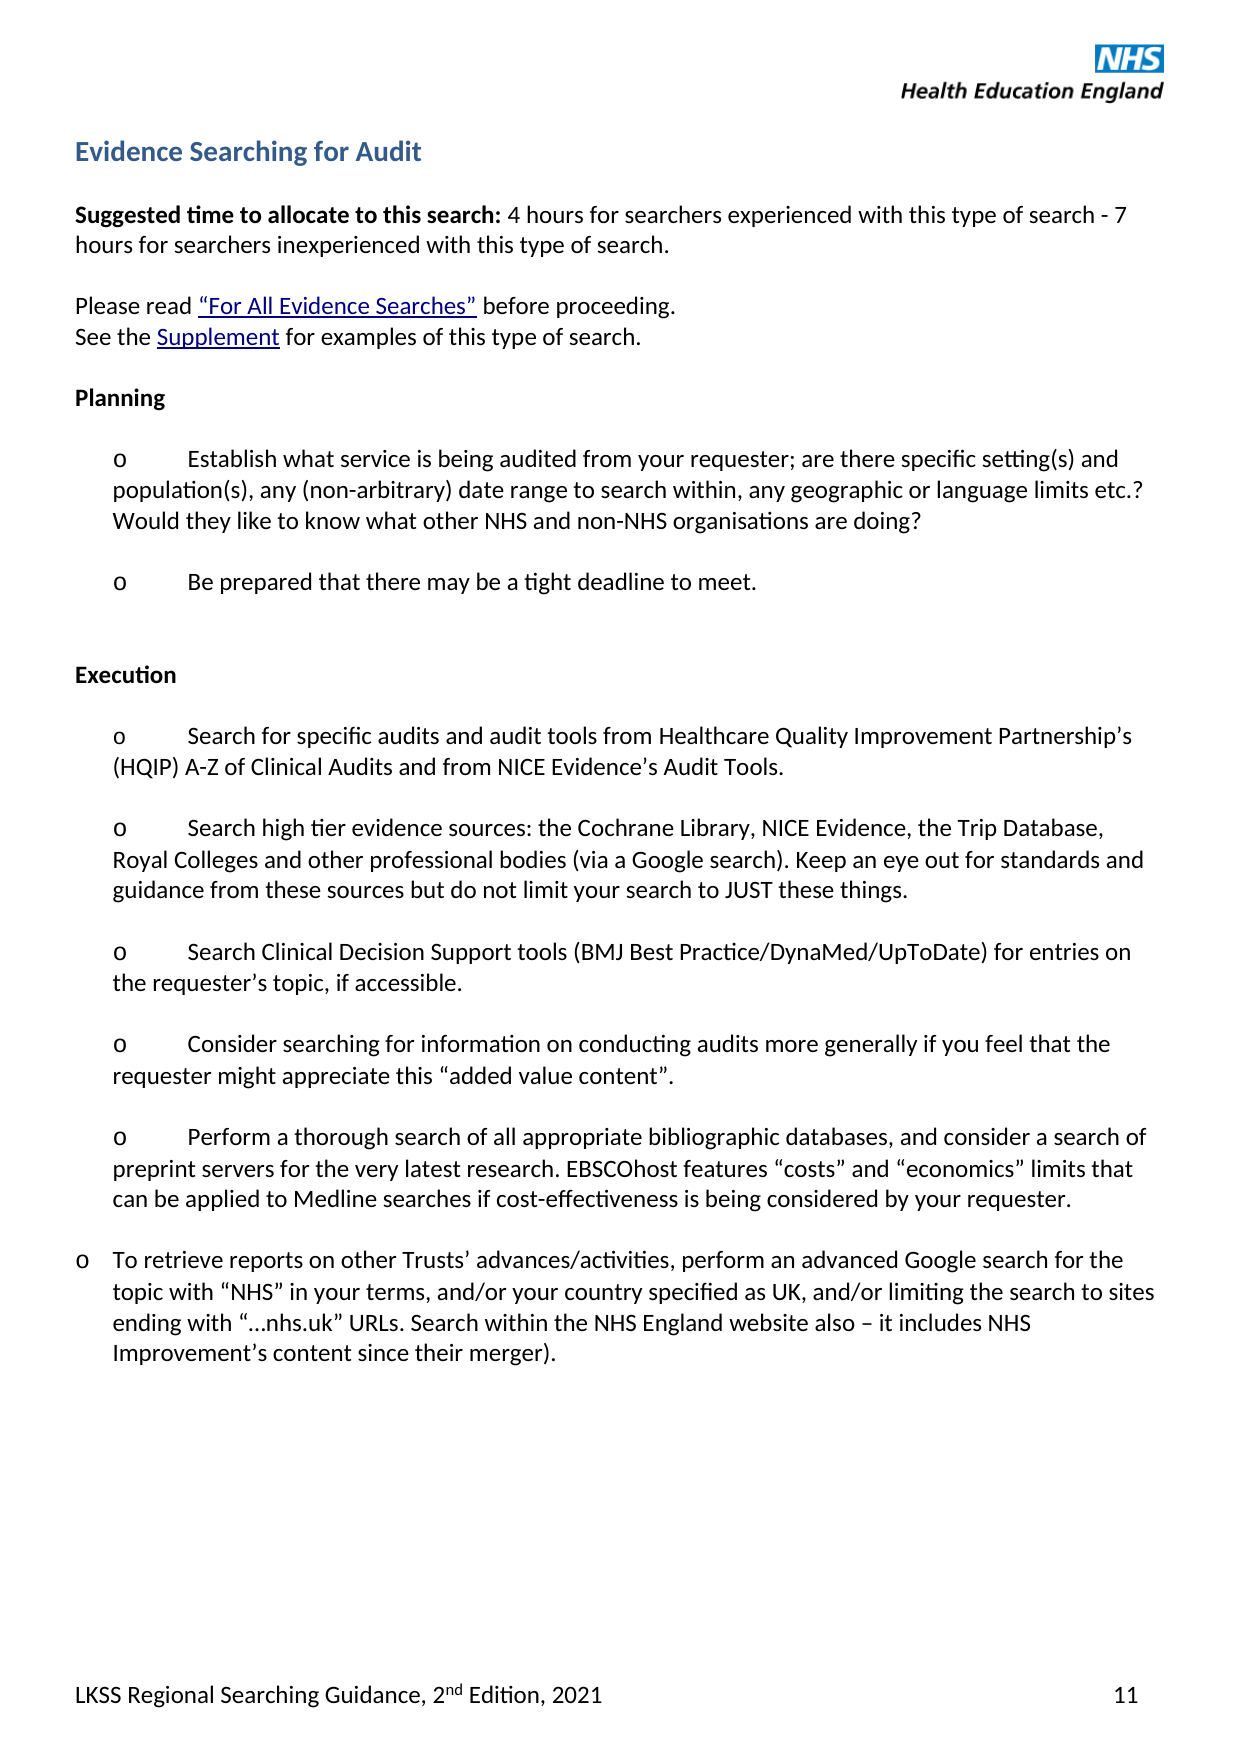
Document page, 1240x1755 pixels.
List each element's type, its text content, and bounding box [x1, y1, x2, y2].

text Please read “For All Evidence Searches” before proceeding. [75, 290, 1164, 321]
text Suggested time to allocate to this search: 4 hours for searchers experienced with this type of search - 7 hours for searchers inexperienced with this type of search. [75, 199, 1164, 260]
list Be prepared that there may be a tight deadline to meet. [112, 566, 1164, 598]
subtitle Evidence Searching for Audit [75, 133, 1164, 168]
text Execution [75, 659, 1164, 689]
text Planning [75, 382, 1164, 412]
list Perform a thorough search of all appropriate bibliographic databases, and consider a search of preprint servers for the very latest research. EBSCOhost features “costs” and “economics” limits that can be applied to Medline searches if cost-effectiveness is being considered by your requester. [112, 1121, 1164, 1214]
list Search high tier evidence sources: the Cochrane Library, NICE Evidence, the Trip Database, Royal Colleges and other professional bodies (via a Google search). Keep an eye out for standards and guidance from these sources but do not limit your search to JUST these things. [112, 812, 1164, 905]
list To retrieve reports on other Trusts’ advances/activities, perform an advanced Google search for the topic with “NHS” in your terms, and/or your country specified as UK, and/or limiting the search to sites ending with “…nhs.uk” URLs. Search within the NHS England website also – it includes NHS Improvement’s content since their merger). [75, 1244, 1164, 1368]
text See the Supplement for examples of this type of search. [75, 321, 1164, 351]
list Establish what service is being audited from your requester; are there specific setting(s) and population(s), any (non-arbitrary) date range to search within, any geographic or language limits etc.? Would they like to know what other NHS and non-NHS organisations are doing? [112, 443, 1164, 536]
list Search Clinical Decision Support tools (BMJ Best Practice/DynaMed/UpToDate) for entries on the requester’s topic, if accessible. [112, 936, 1164, 998]
list Search for specific audits and audit tools from Healthcare Quality Improvement Partnership’s (HQIP) A-Z of Clinical Audits and from NICE Evidence’s Audit Tools. [112, 720, 1164, 782]
list Consider searching for information on conducting audits more generally if you feel that the requester might appreciate this “added value content”. [112, 1028, 1164, 1091]
